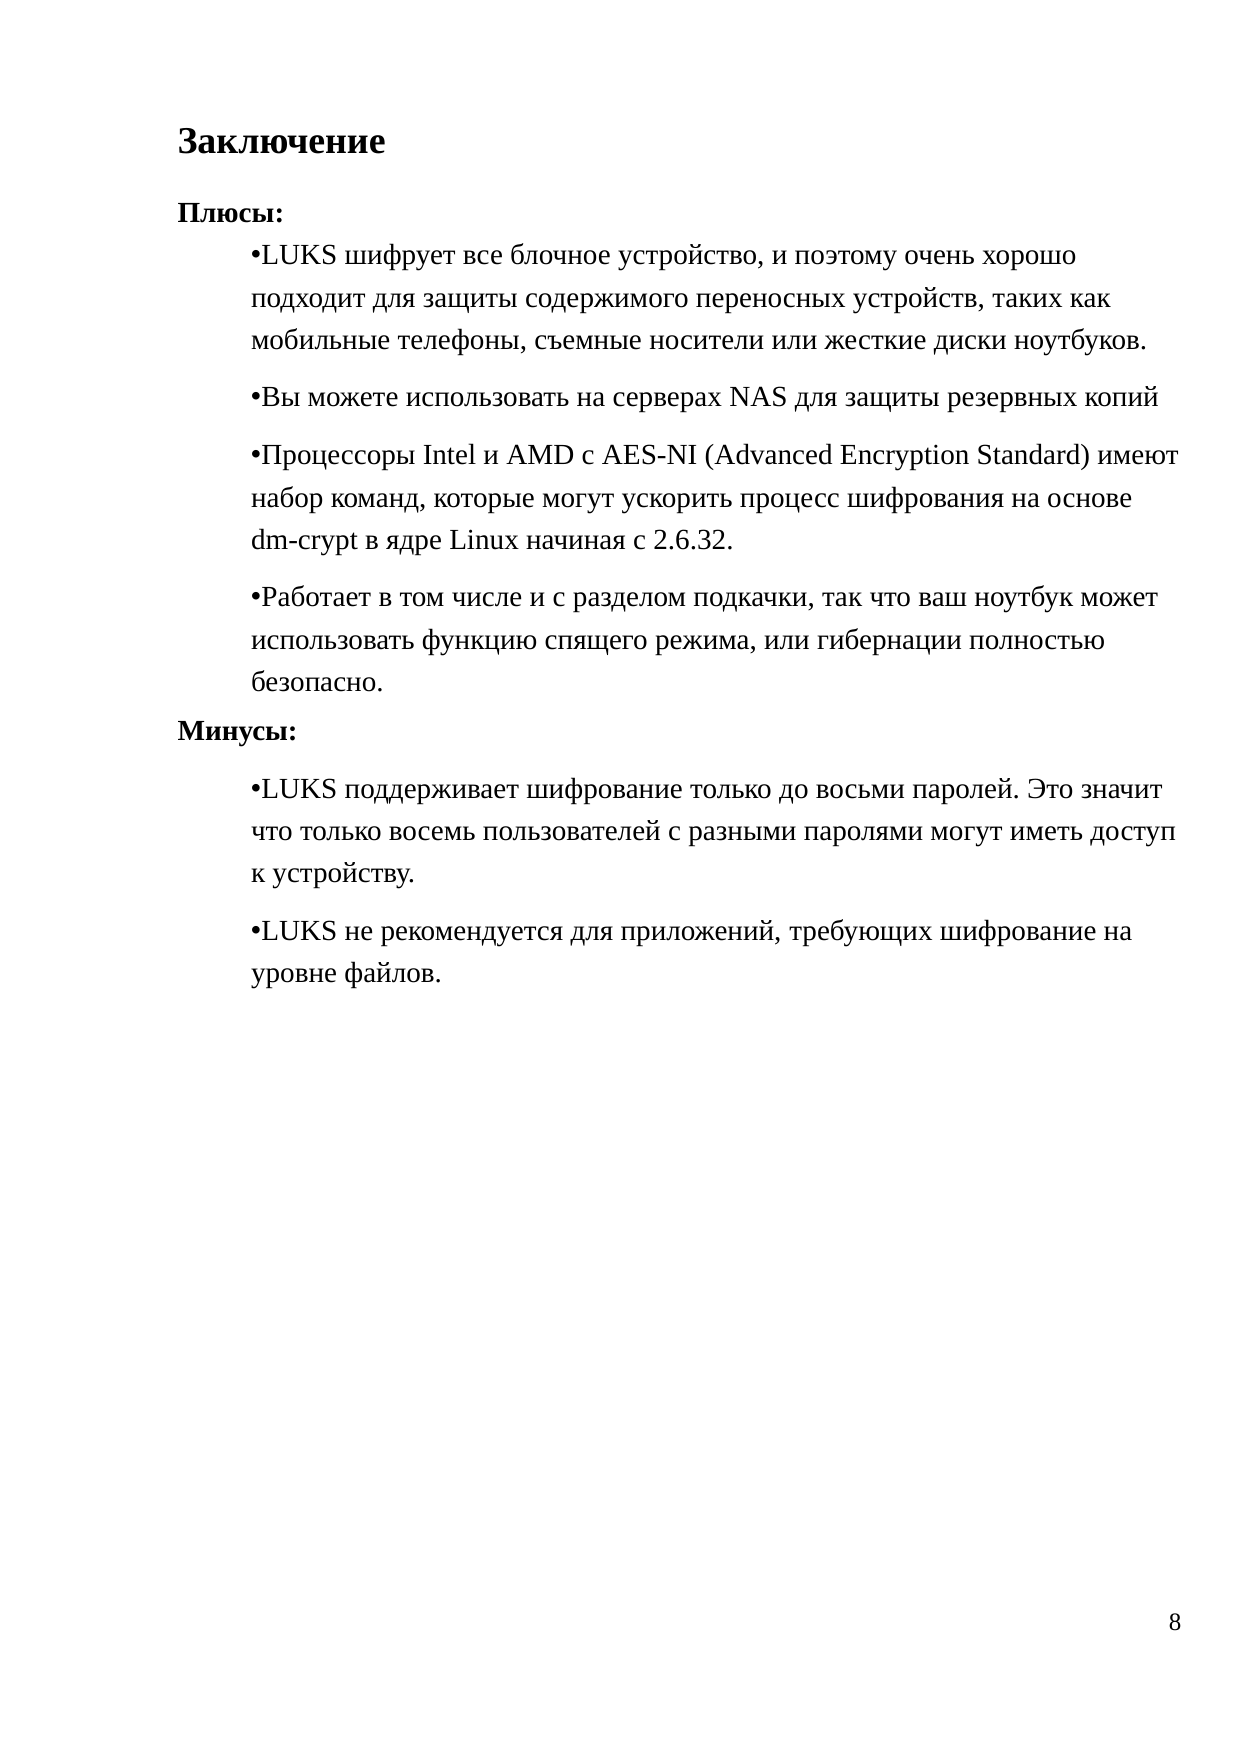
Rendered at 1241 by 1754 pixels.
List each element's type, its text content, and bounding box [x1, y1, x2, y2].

list Работает в том числе и с разделом подкачки, так что ваш ноутбук может использовать функцию спящего режима, или гибернации полностью безопасно. [177, 571, 1181, 698]
text Минусы: [177, 713, 1181, 747]
text Плюсы: [177, 195, 1181, 229]
list Вы можете использовать на серверах NAS для защиты резервных копий [177, 371, 1181, 413]
list LUKS шифрует все блочное устройство, и поэтому очень хорошо подходит для защиты содержимого переносных устройств, таких как мобильные телефоны, съемные носители или жесткие диски ноутбуков. [177, 229, 1181, 355]
list LUKS поддерживает шифрование только до восьми паролей. Это значит что только восемь пользователей с разными паролями могут иметь доступ к устройству. [177, 762, 1181, 889]
list Процессоры Intel и AMD с AES-NI (Advanced Encryption Standard) имеют набор команд, которые могут ускорить процесс шифрования на основе dm-crypt в ядре Linux начиная с 2.6.32. [177, 429, 1181, 555]
list LUKS не рекомендуется для приложений, требующих шифрование на уровне файлов. [177, 904, 1181, 989]
subtitle Заключение [177, 118, 1181, 162]
